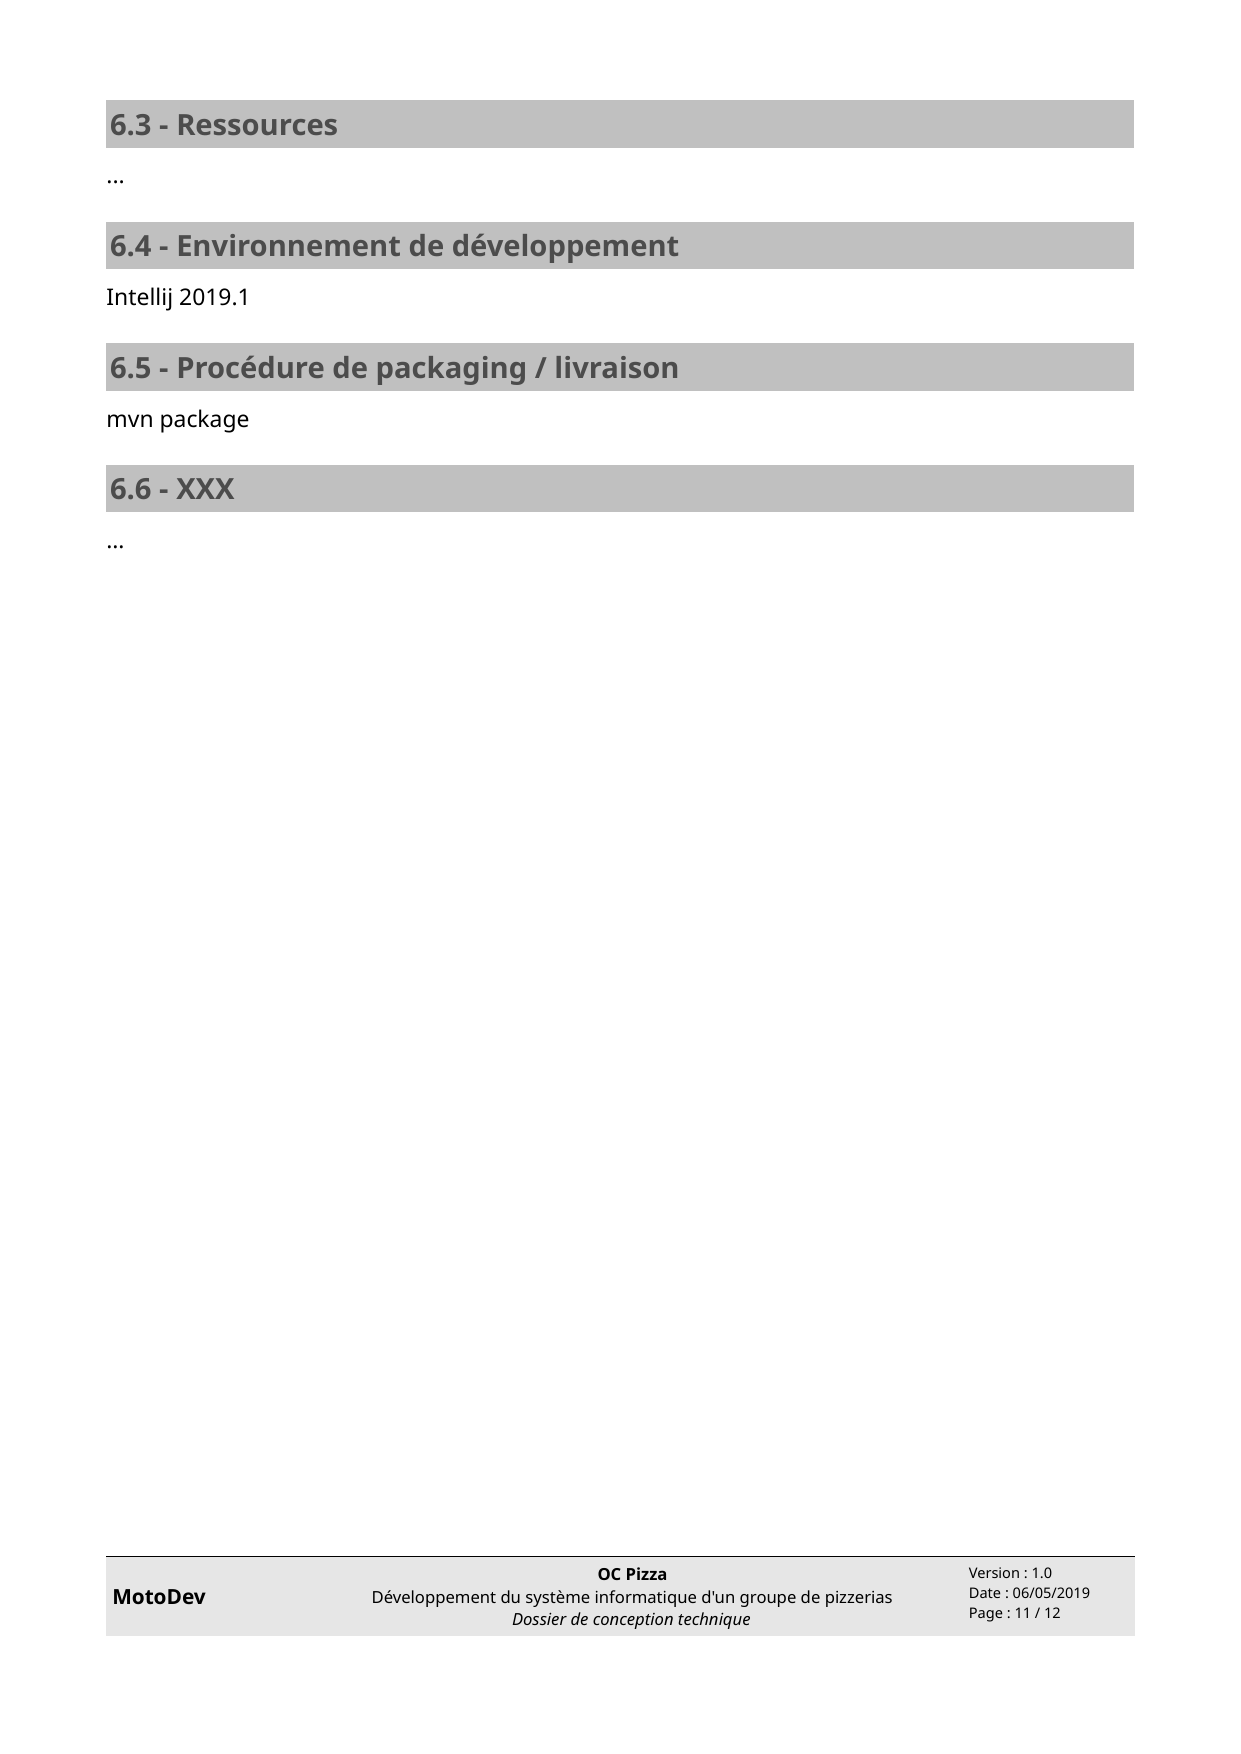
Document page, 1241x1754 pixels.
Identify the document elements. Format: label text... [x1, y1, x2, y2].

subtitle Ressources [107, 101, 1133, 147]
subtitle Environnement de développement [107, 223, 1133, 268]
text mvn package [106, 402, 1134, 434]
text ... [106, 159, 1134, 191]
subtitle XXX [107, 466, 1133, 511]
text … [106, 524, 1134, 555]
subtitle Procédure de packaging / livraison [107, 345, 1133, 390]
text Intellij 2019.1 [106, 281, 1134, 312]
